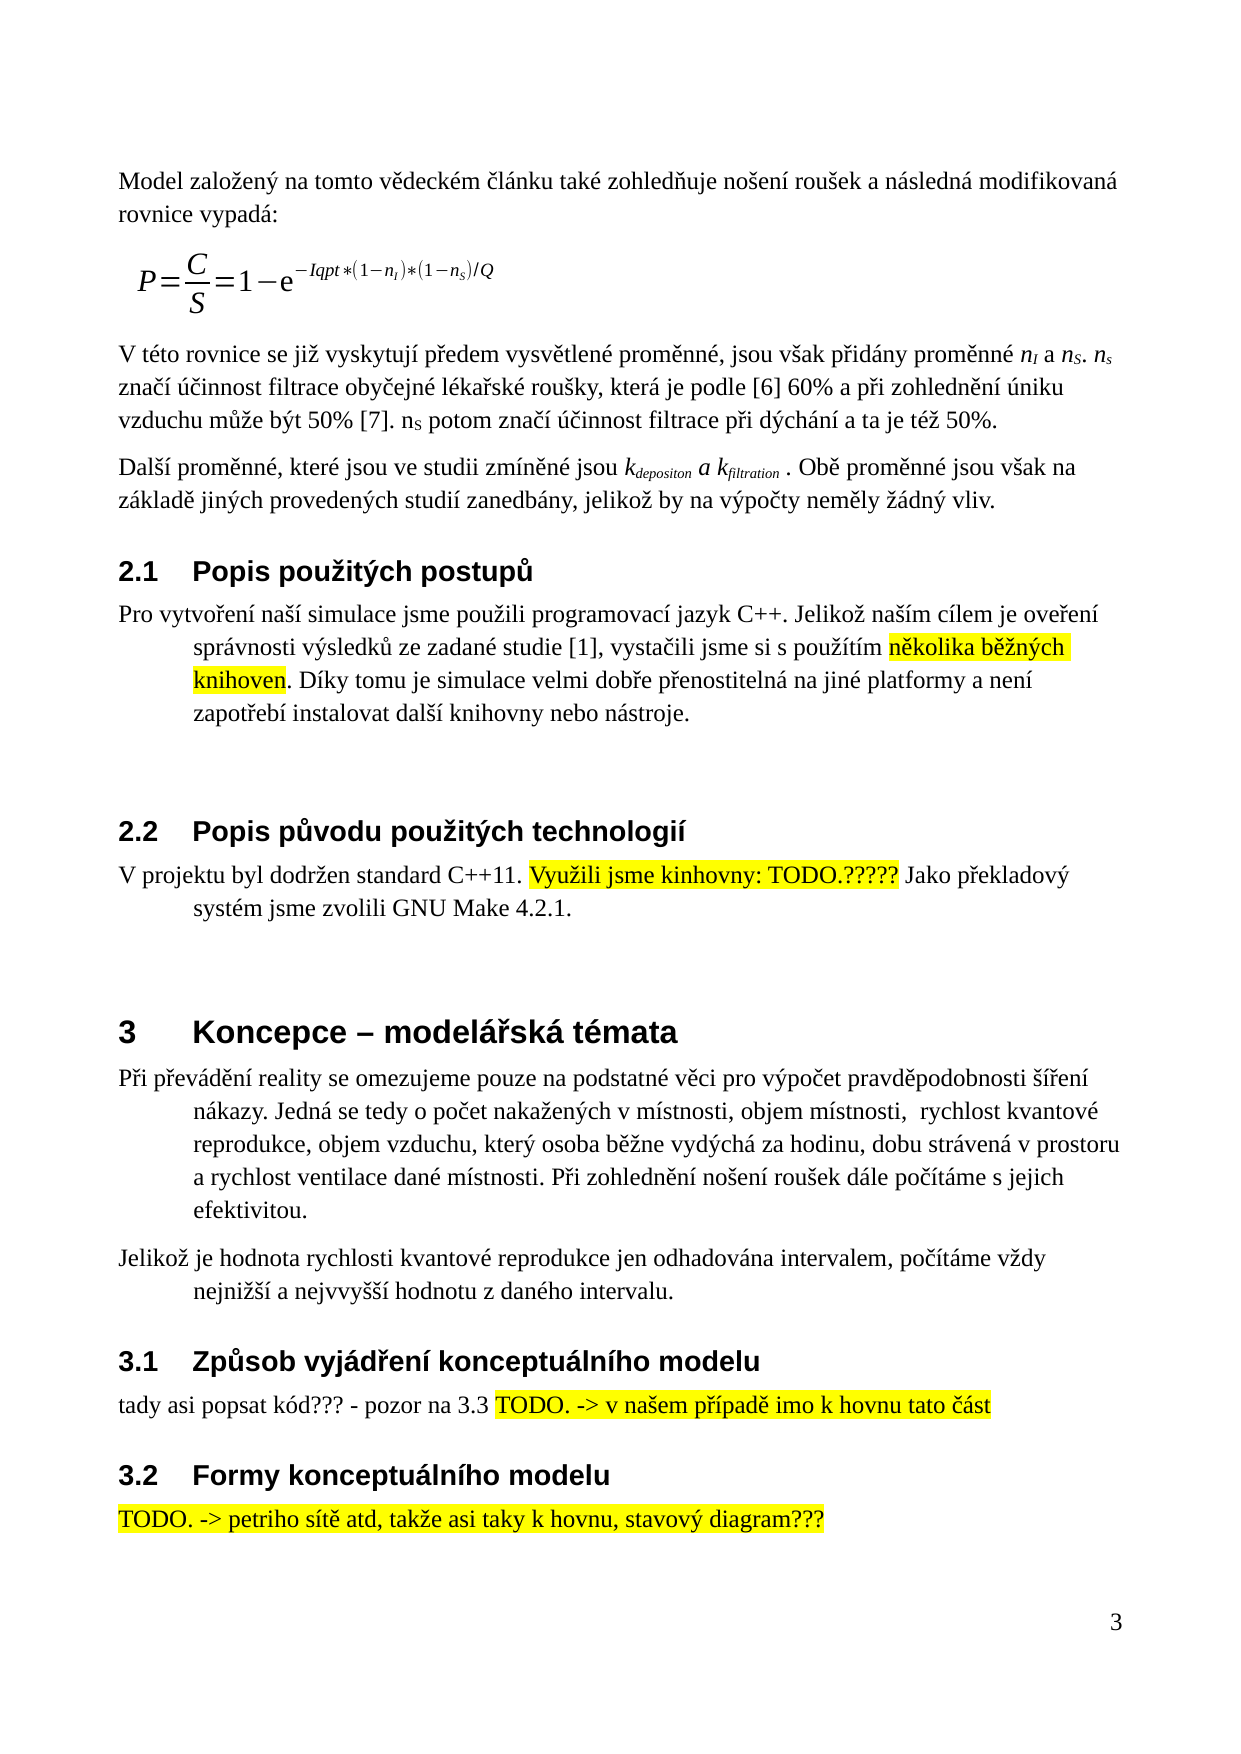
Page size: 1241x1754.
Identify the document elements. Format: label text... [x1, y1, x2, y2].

text Při převádění reality se omezujeme pouze na podstatné věci pro výpočet pravděpodobnosti šíření nákazy. Jedná se tedy o počet nakažených v místnosti, objem místnosti, rychlost kvantové reprodukce, objem vzduchu, který osoba běžne vydýchá za hodinu, dobu strávená v prostoru a rychlost ventilace dané místnosti. Při zohlednění nošení roušek dále počítáme s jejich efektivitou. [118, 1063, 1122, 1224]
text tady asi popsat kód??? - pozor na 3.3 TODO. -> v našem případě imo k hovnu tato část [118, 1390, 1122, 1419]
subtitle Popis použitých postupů [118, 554, 1122, 587]
text Model založený na tomto vědeckém článku také zohledňuje nošení roušek a následná modifikovaná rovnice vypadá: [118, 166, 1122, 227]
subtitle Způsob vyjádření konceptuálního modelu [118, 1344, 1122, 1377]
subtitle Koncepce – modelářská témata [118, 1013, 1122, 1051]
text V projektu byl dodržen standard C++11. Využili jsme kinhovny: TODO.????? Jako překladový systém jsme zvolili GNU Make 4.2.1. [118, 860, 1122, 922]
text V této rovnice se již vyskytují předem vysvětlené proměnné, jsou však přidány proměnné nI a nS. ns značí účinnost filtrace obyčejné lékařské roušky, která je podle [6] 60% a při zohlednění úniku vzduchu může být 50% [7]. nS potom značí účinnost filtrace při dýchání a ta je též 50%. [118, 339, 1122, 434]
subtitle Popis původu použitých technologií [118, 814, 1122, 848]
subtitle Formy konceptuálního modelu [118, 1458, 1122, 1491]
text Další proměnné, které jsou ve studii zmíněné jsou kdepositon a kfiltration . Obě proměnné jsou však na základě jiných provedených studií zanedbány, jelikož by na výpočty neměly žádný vliv. [118, 452, 1122, 514]
text Pro vytvoření naší simulace jsme použili programovací jazyk C++. Jelikož naším cílem je oveření správnosti výsledků ze zadané studie [1], vystačili jsme si s použítím několika běžných knihoven. Díky tomu je simulace velmi dobře přenostitelná na jiné platformy a není zapotřebí instalovat další knihovny nebo nástroje. [118, 599, 1122, 727]
text Jelikož je hodnota rychlosti kvantové reprodukce jen odhadována intervalem, počítáme vždy nejnižší a nejvvyšší hodnotu z daného intervalu. [118, 1243, 1122, 1305]
text TODO. -> petriho sítě atd, takže asi taky k hovnu, stavový diagram??? [118, 1504, 1122, 1533]
